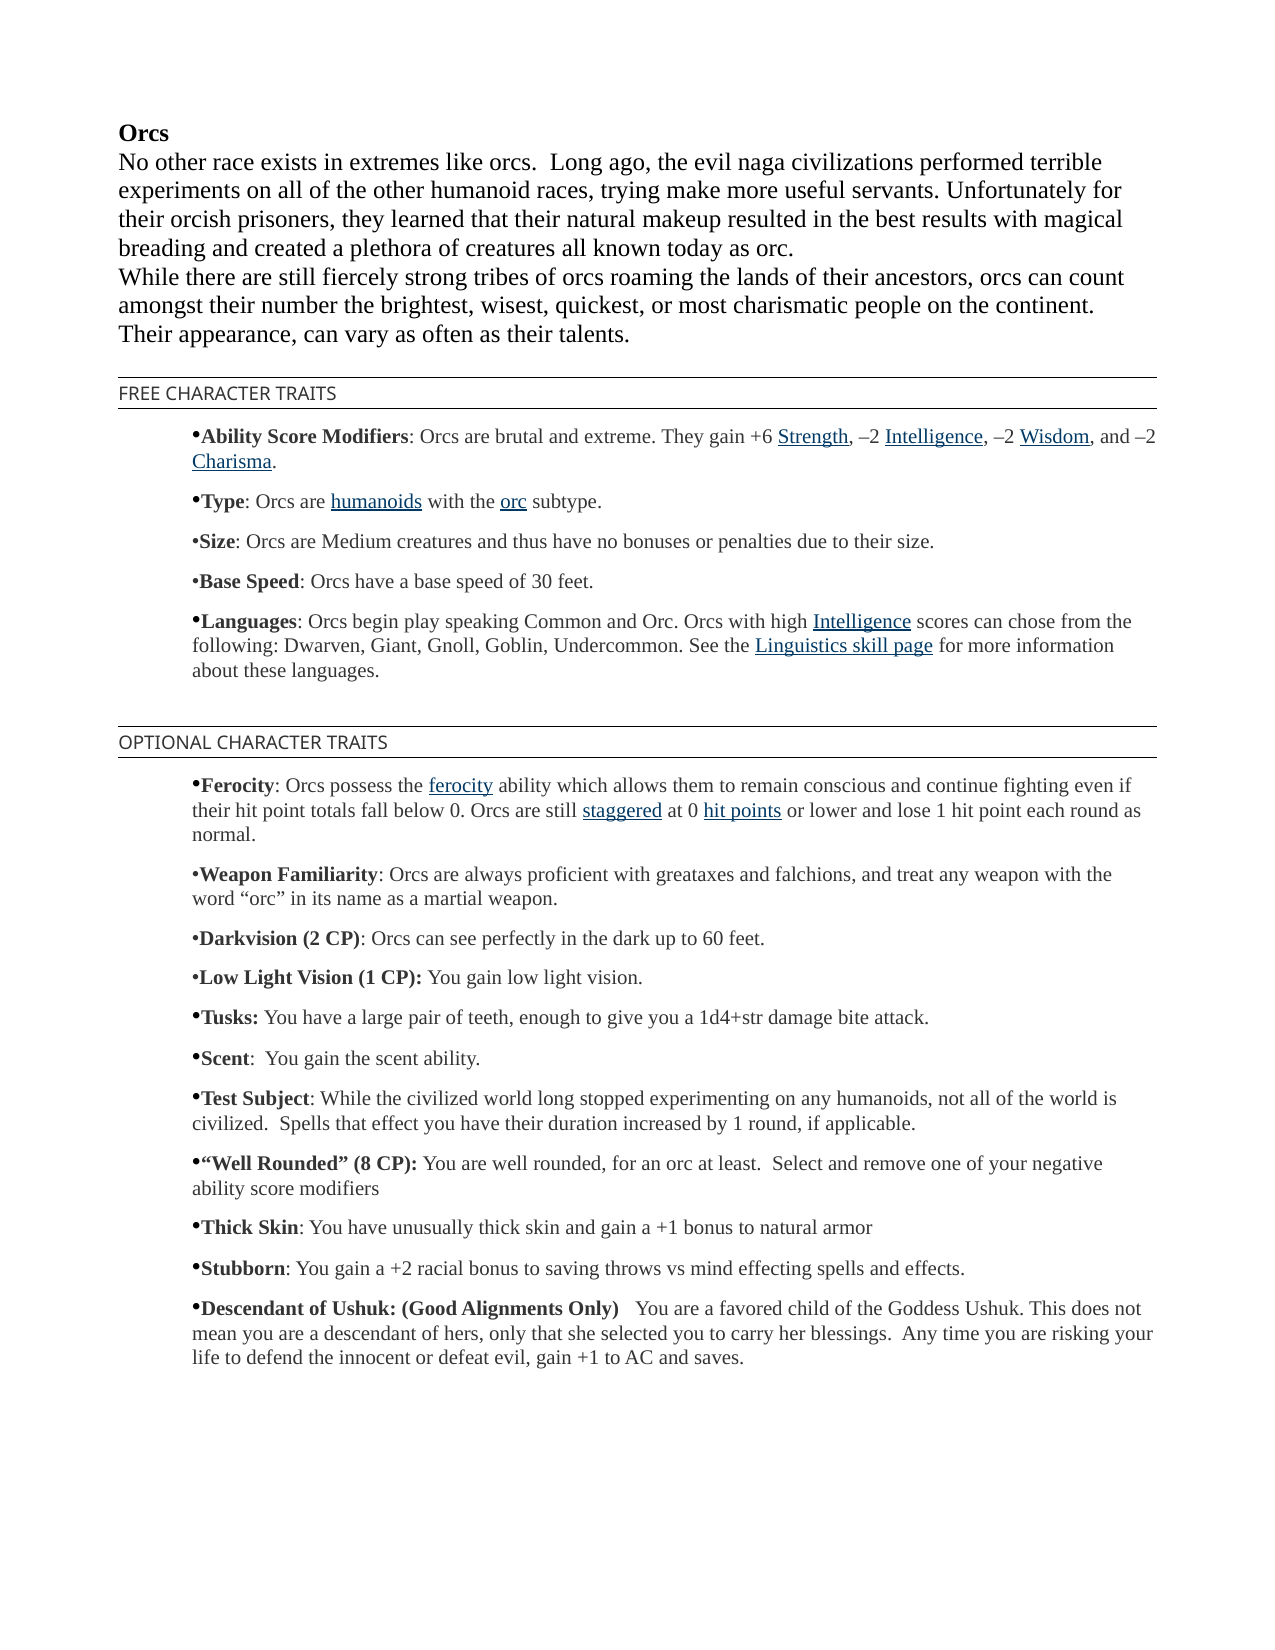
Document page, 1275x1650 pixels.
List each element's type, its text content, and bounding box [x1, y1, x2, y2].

text No other race exists in extremes like orcs. Long ago, the evil naga civilizations performed terrible experiments on all of the other humanoid races, trying make more useful servants. Unfortunately for their orcish prisoners, they learned that their natural makeup resulted in the best results with magical breading and created a plethora of creatures all known today as orc. [118, 147, 1157, 262]
list Scent: You gain the scent ability. [118, 1045, 1157, 1070]
list Stubborn: You gain a +2 racial bonus to saving throws vs mind effecting spells and effects. [118, 1256, 1157, 1281]
list Descendant of Ushuk: (Good Alignments Only) You are a favored child of the Goddess Ushuk. This does not mean you are a descendant of hers, only that she selected you to carry her blessings. Any time you are risking your life to defend the innocent or defeat evil, gain +1 to AC and saves. [118, 1296, 1157, 1369]
list Base Speed: Orcs have a base speed of 30 feet. [118, 569, 1157, 593]
text OPTIONAL CHARACTER TRAITS [118, 727, 1157, 757]
list Thick Skin: You have unusually thick skin and gain a +1 bonus to natural armor [118, 1215, 1157, 1240]
list Darkvision (2 CP): Orcs can see perfectly in the dark up to 60 feet. [118, 926, 1157, 949]
list Low Light Vision (1 CP): You gain low light vision. [118, 965, 1157, 989]
list Ferocity: Orcs possess the ferocity ability which allows them to remain conscious and continue fighting even if their hit point totals fall below 0. Orcs are still staggered at 0 hit points or lower and lose 1 hit point each round as normal. [118, 773, 1157, 846]
text FREE CHARACTER TRAITS [118, 378, 1157, 408]
text While there are still fiercely strong tribes of orcs roaming the lands of their ancestors, orcs can count amongst their number the brightest, wisest, quickest, or most charismatic people on the continent. Their appearance, can vary as often as their talents. [118, 262, 1157, 348]
list Weapon Familiarity: Orcs are always proficient with greataxes and falchions, and treat any weapon with the word “orc” in its name as a martial weapon. [118, 862, 1157, 910]
list Type: Orcs are humanoids with the orc subtype. [118, 489, 1157, 513]
text Orcs [118, 118, 1157, 147]
list Test Subject: While the civilized world long stopped experimenting on any humanoids, not all of the world is civilized. Spells that effect you have their duration increased by 1 round, if applicable. [118, 1086, 1157, 1135]
list “Well Rounded” (8 CP): You are well rounded, for an orc at least. Select and remove one of your negative ability score modifiers [118, 1151, 1157, 1199]
list Tusks: You have a large pair of teeth, enough to give you a 1d4+str damage bite attack. [118, 1005, 1157, 1030]
list Size: Orcs are Medium creatures and thus have no bonuses or penalties due to their size. [118, 529, 1157, 553]
list Languages: Orcs begin play speaking Common and Orc. Orcs with high Intelligence scores can chose from the following: Dwarven, Giant, Gnoll, Goblin, Undercommon. See the Linguistics skill page for more information about these languages. [118, 608, 1157, 682]
list Ability Score Modifiers: Orcs are brutal and extreme. They gain +6 Strength, –2 Intelligence, –2 Wisdom, and –2 Charisma. [118, 424, 1157, 473]
